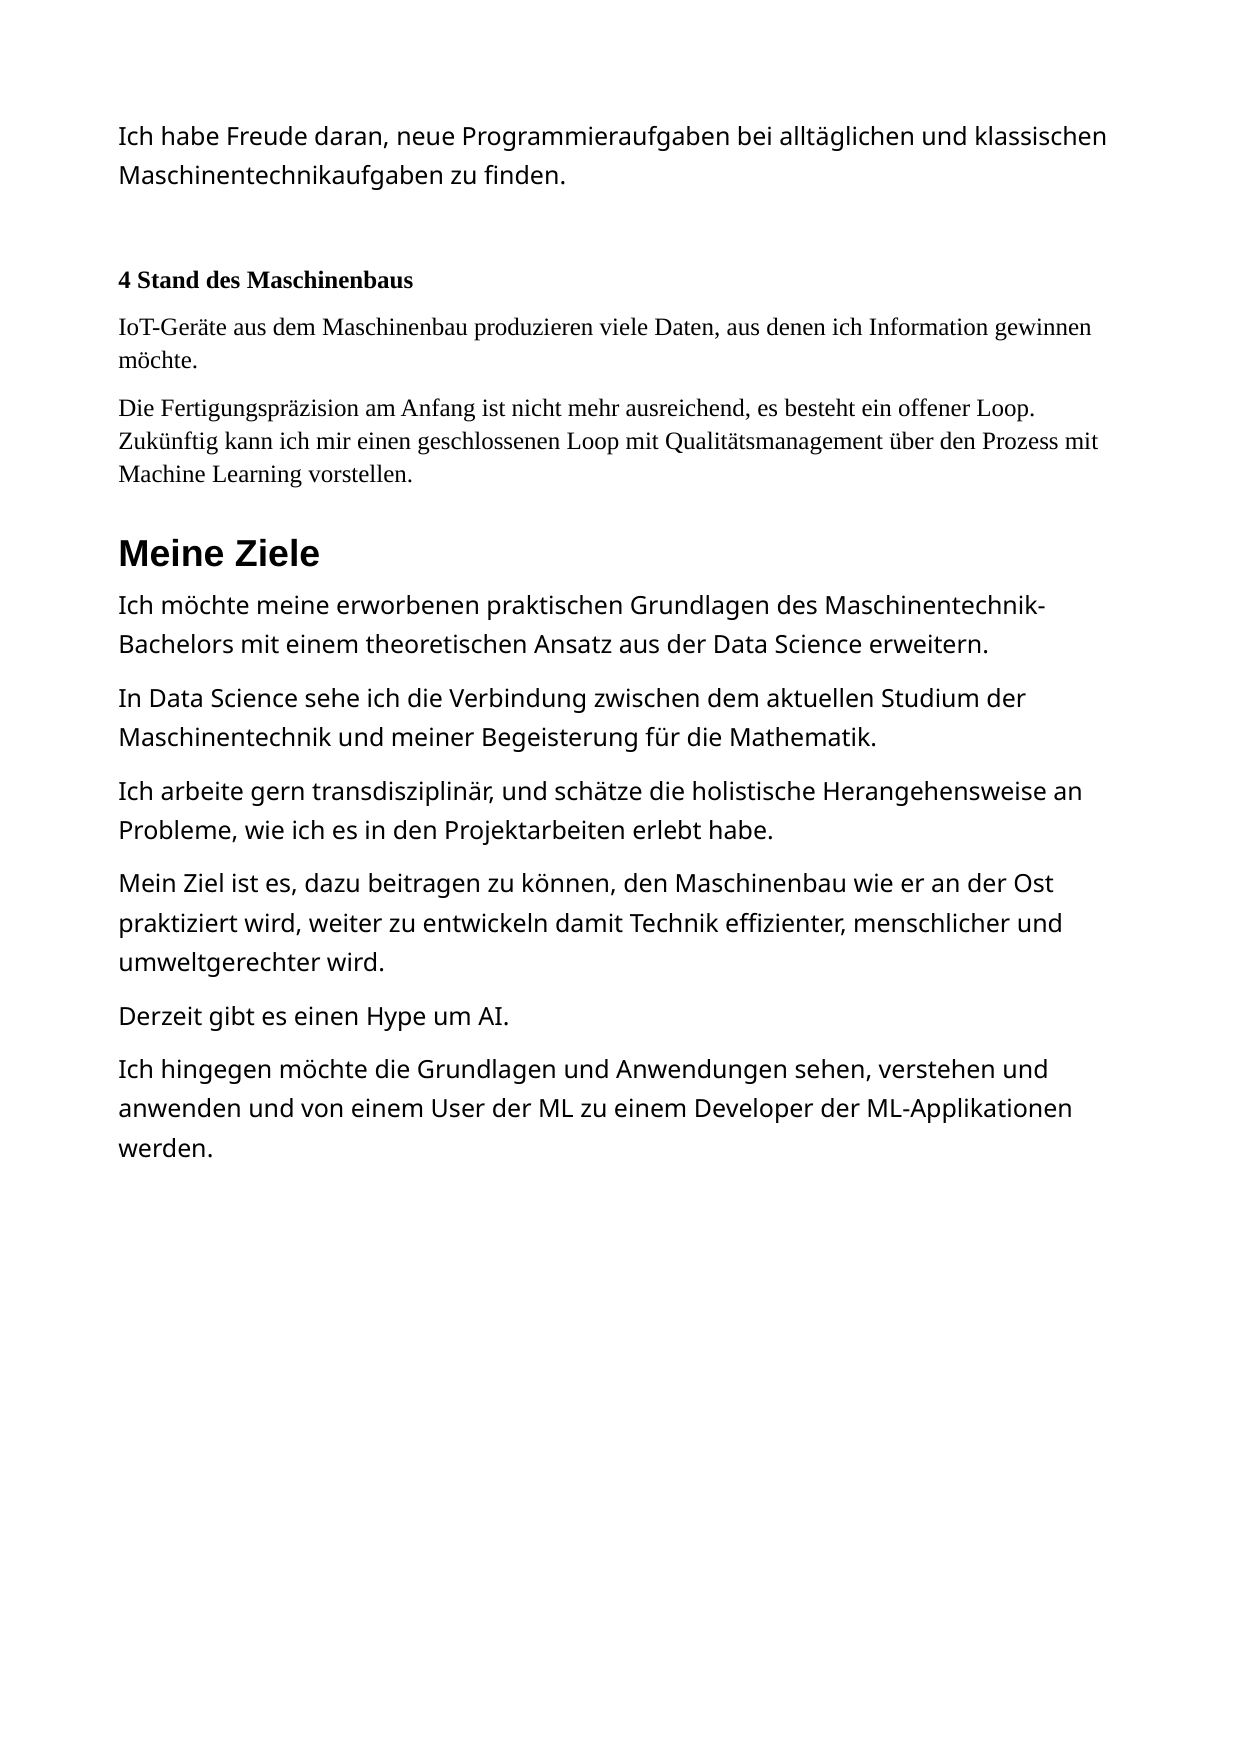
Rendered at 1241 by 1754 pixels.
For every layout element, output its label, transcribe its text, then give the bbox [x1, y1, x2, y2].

text Ich hingegen möchte die Grundlagen und Anwendungen sehen, verstehen und anwenden und von einem User der ML zu einem Developer der ML-Applikationen werden. [118, 1052, 1122, 1164]
subtitle Meine Ziele [118, 532, 1122, 575]
text IoT-Geräte aus dem Maschinenbau produzieren viele Daten, aus denen ich Information gewinnen möchte. [118, 312, 1122, 374]
text 4 Stand des Maschinenbaus [118, 265, 1122, 293]
text Mein Ziel ist es, dazu beitragen zu können, den Maschinenbau wie er an der Ost praktiziert wird, weiter zu entwickeln damit Technik effizienter, menschlicher und umweltgerechter wird. [118, 866, 1122, 978]
text Derzeit gibt es einen Hype um AI. [118, 998, 1122, 1032]
text Ich möchte meine erworbenen praktischen Grundlagen des Maschinentechnik-Bachelors mit einem theoretischen Ansatz aus der Data Science erweitern. [118, 587, 1122, 661]
text Ich habe Freude daran, neue Programmieraufgaben bei alltäglichen und klassischen Maschinentechnikaufgaben zu finden. [118, 118, 1122, 191]
text Ich arbeite gern transdisziplinär, und schätze die holistische Herangehensweise an Probleme, wie ich es in den Projektarbeiten erlebt habe. [118, 773, 1122, 846]
text Die Fertigungspräzision am Anfang ist nicht mehr ausreichend, es besteht ein offener Loop. Zukünftig kann ich mir einen geschlossenen Loop mit Qualitätsmanagement über den Prozess mit Machine Learning vorstellen. [118, 393, 1122, 488]
text In Data Science sehe ich die Verbindung zwischen dem aktuellen Studium der Maschinentechnik und meiner Begeisterung für die Mathematik. [118, 680, 1122, 753]
